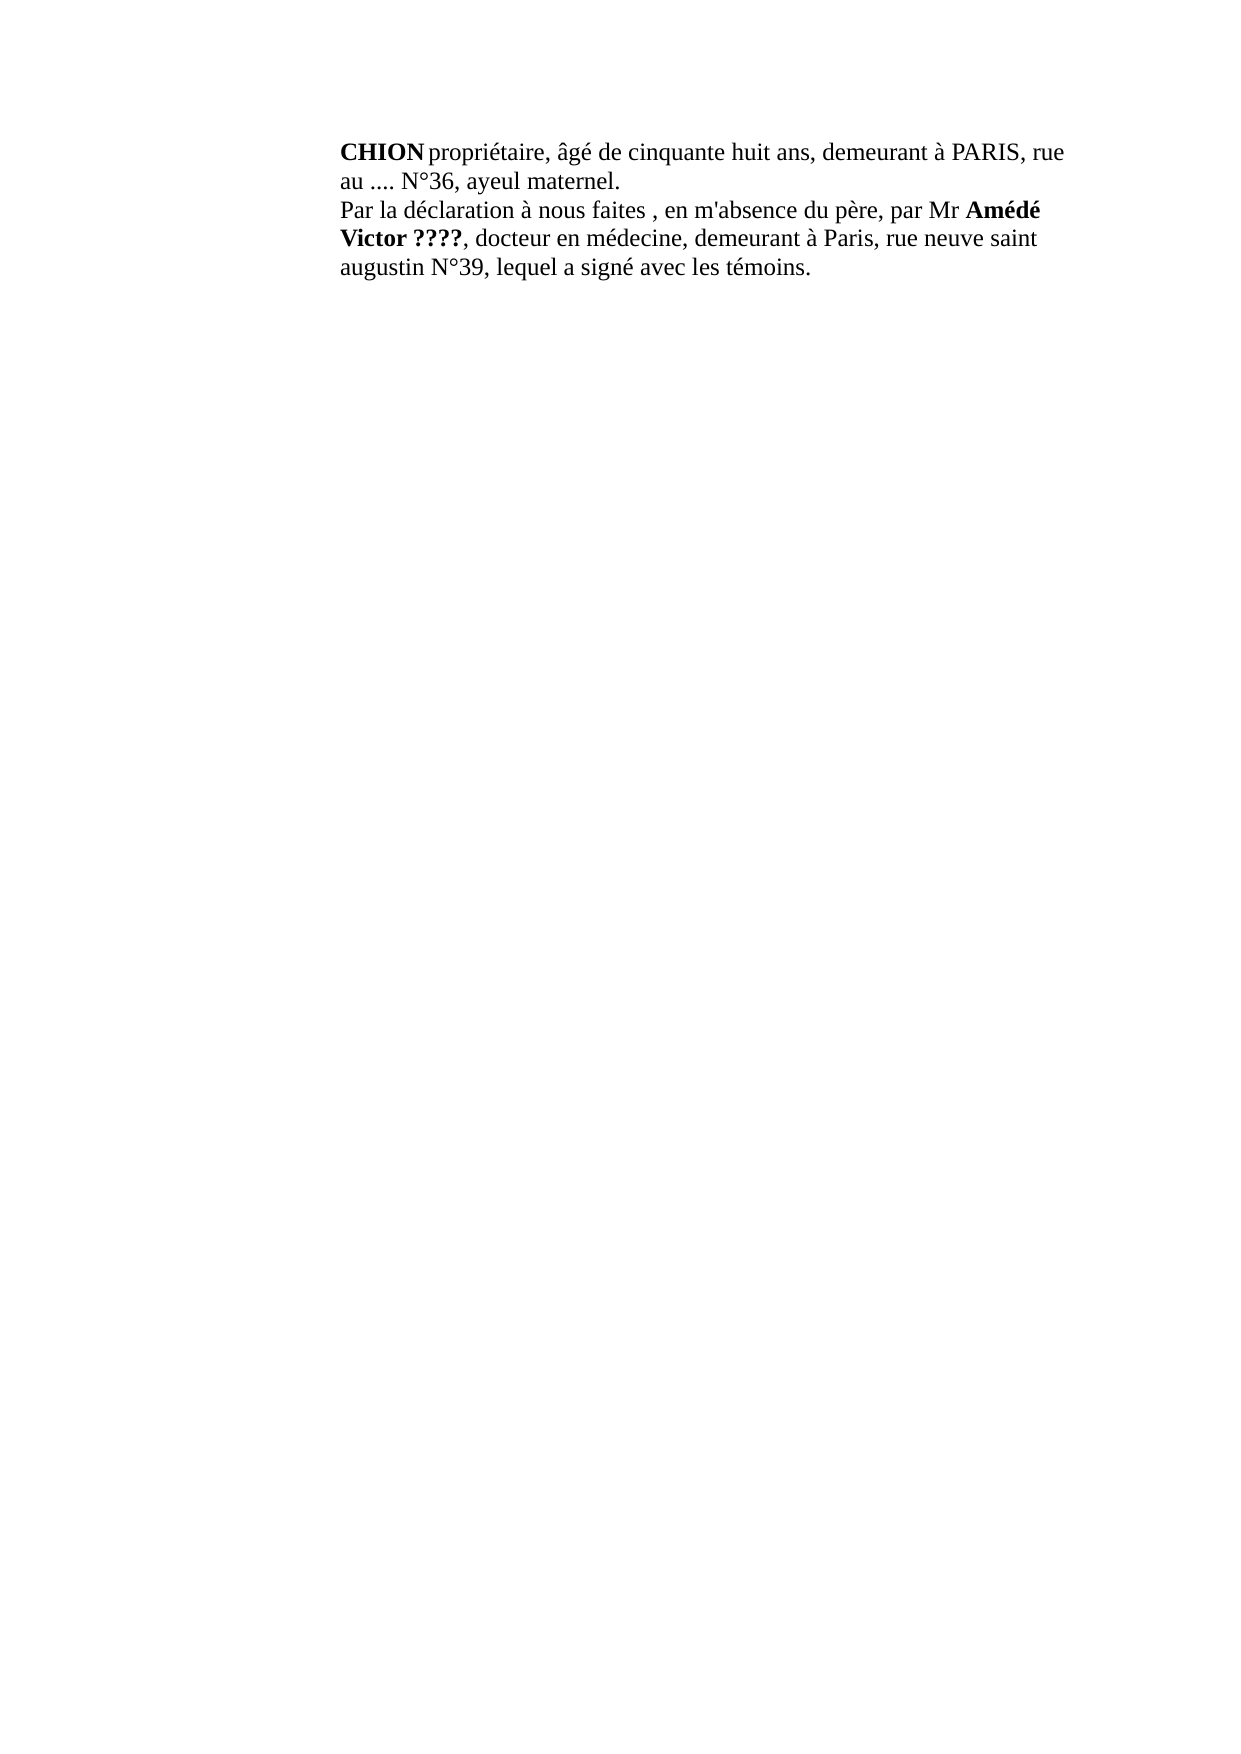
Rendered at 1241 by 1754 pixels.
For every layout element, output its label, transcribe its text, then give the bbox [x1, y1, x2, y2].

text Par la déclaration à nous faites , en m'absence du père, par Mr Amédé Victor ????, docteur en médecine, demeurant à Paris, rue neuve saint augustin N°39, lequel a signé avec les témoins. [340, 195, 1122, 281]
text CHION propriétaire, âgé de cinquante huit ans, demeurant à PARIS, rue au .... N°36, ayeul maternel. [340, 118, 1122, 195]
